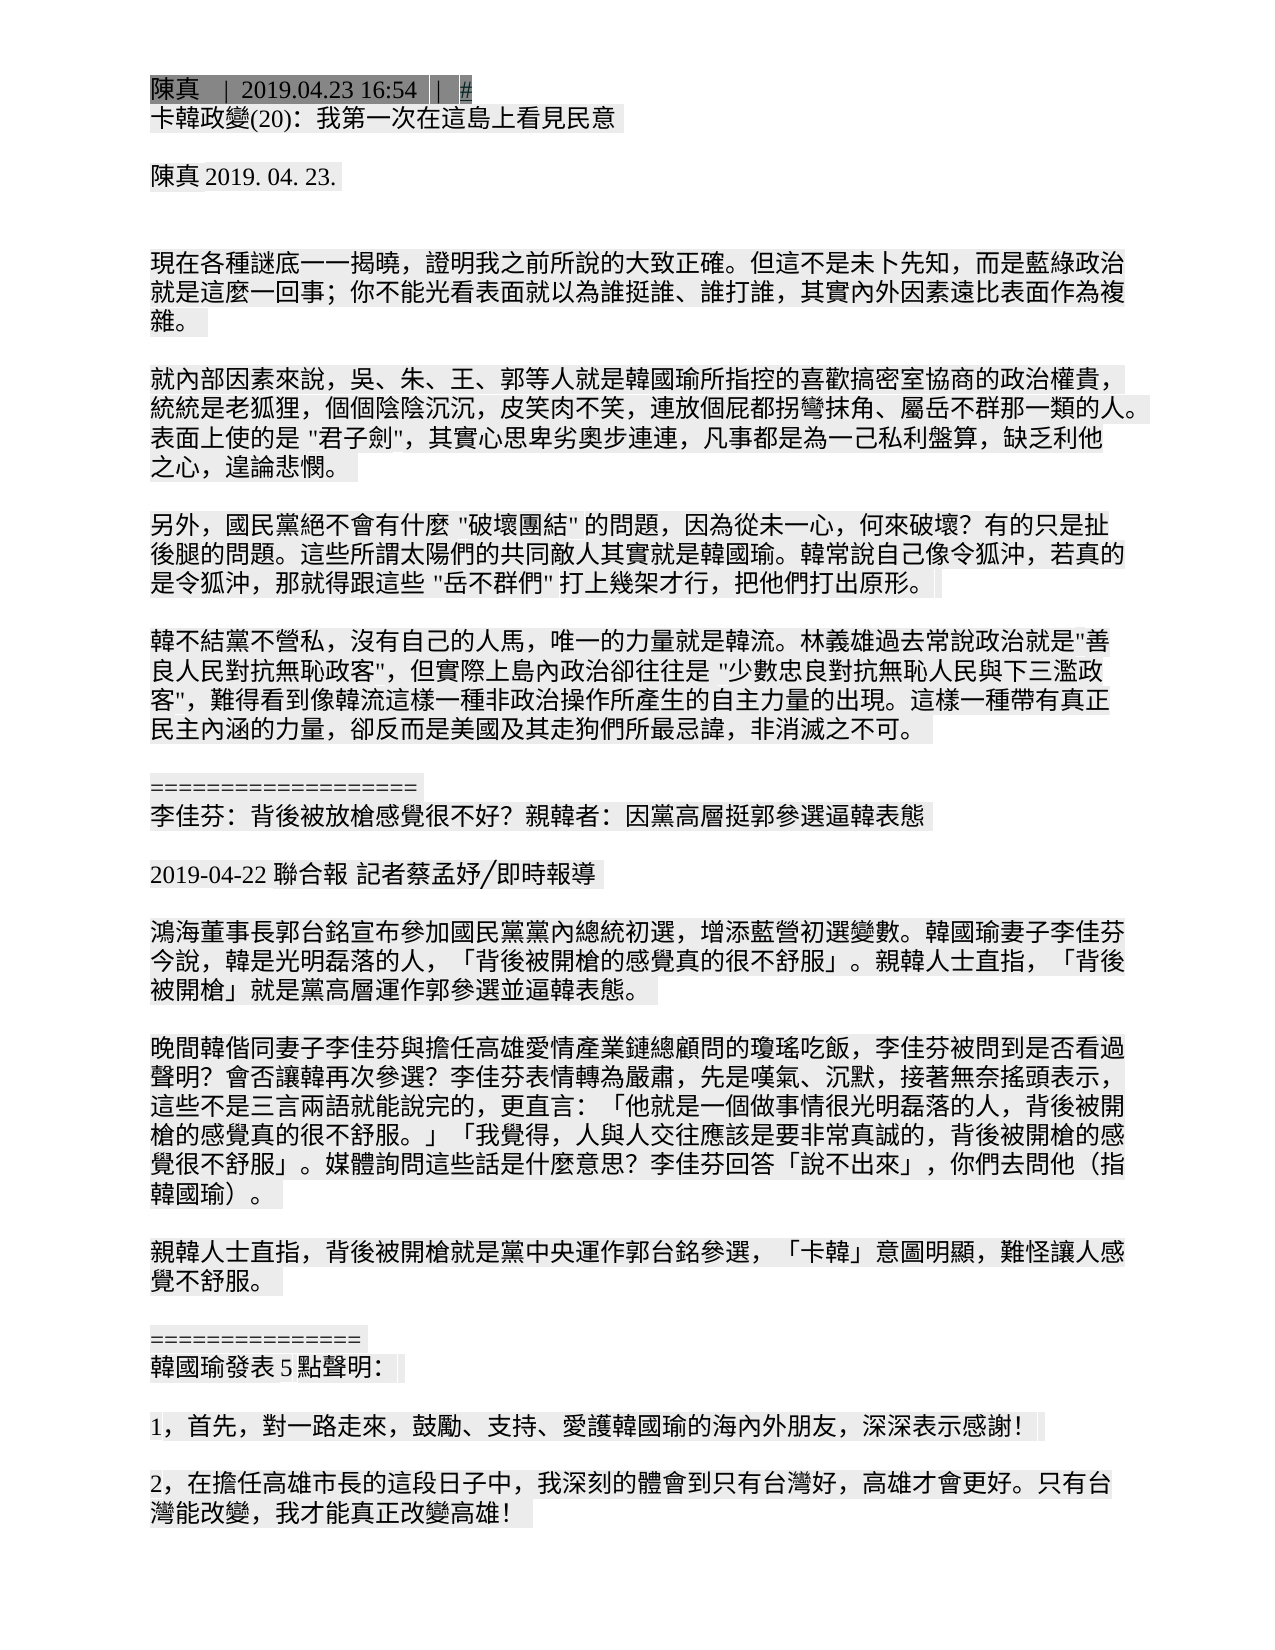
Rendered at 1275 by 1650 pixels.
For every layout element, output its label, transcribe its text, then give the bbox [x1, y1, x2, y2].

text 陳真 | 2019.04.23 16:54 | # [150, 75, 1125, 104]
text 卡韓政變(20)：我第一次在這島上看見民意 陳真2019. 04. 23. 現在各種謎底一一揭曉，證明我之前所說的大致正確。但這不是未卜先知，而是藍綠政治就是這麼一回事；你不能光看表面就以為誰挺誰、誰打誰，其實內外因素遠比表面作為複雜。 就內部因素來說，吳、朱、王、郭等人就是韓國瑜所指控的喜歡搞密室協商的政治權貴，統統是老狐狸，個個陰陰沉沉，皮笑肉不笑，連放個屁都拐彎抹角、屬岳不群那一類的人。表面上使的是 "君子劍"，其實心思卑劣奧步連連，凡事都是為一己私利盤算，缺乏利他之心，遑論悲憫。 另外，國民黨絕不會有什麼 "破壞團結" 的問題，因為從未一心，何來破壞？有的只是扯後腿的問題。這些所謂太陽們的共同敵人其實就是韓國瑜。韓常說自己像令狐沖，若真的是令狐沖，那就得跟這些 "岳不群們" 打上幾架才行，把他們打出原形。 韓不結黨不營私，沒有自己的人馬，唯一的力量就是韓流。林義雄過去常說政治就是"善良人民對抗無恥政客"，但實際上島內政治卻往往是 "少數忠良對抗無恥人民與下三濫政客"，難得看到像韓流這樣一種非政治操作所產生的自主力量的出現。這樣一種帶有真正民主內涵的力量，卻反而是美國及其走狗們所最忌諱，非消滅之不可。 =================== 李佳芬：背後被放槍感覺很不好？親韓者：因黨高層挺郭參選逼韓表態 2019-04-22 聯合報 記者蔡孟妤╱即時報導 鴻海董事長郭台銘宣布參加國民黨黨內總統初選，增添藍營初選變數。韓國瑜妻子李佳芬今說，韓是光明磊落的人，「背後被開槍的感覺真的很不舒服」。親韓人士直指，「背後被開槍」就是黨高層運作郭參選並逼韓表態。 晚間韓偕同妻子李佳芬與擔任高雄愛情產業鏈總顧問的瓊瑤吃飯，李佳芬被問到是否看過聲明？會否讓韓再次參選？李佳芬表情轉為嚴肅，先是嘆氣、沉默，接著無奈搖頭表示，這些不是三言兩語就能說完的，更直言：「他就是一個做事情很光明磊落的人，背後被開槍的感覺真的很不舒服。」「我覺得，人與人交往應該是要非常真誠的，背後被開槍的感覺很不舒服」。媒體詢問這些話是什麼意思？李佳芬回答「說不出來」，你們去問他（指韓國瑜）。 親韓人士直指，背後被開槍就是黨中央運作郭台銘參選，「卡韓」意圖明顯，難怪讓人感覺不舒服。 =============== 韓國瑜發表5點聲明： 1，首先，對一路走來，鼓勵、支持、愛護韓國瑜的海內外朋友，深深表示感謝！ 2，在擔任高雄市長的這段日子中，我深刻的體會到只有台灣好，高雄才會更好。只有台灣能改變，我才能真正改變高雄！ 3，對於國民黨2020年總統大選，此時此刻，我無法參加現行制度的初選。 4，長久以來政治權貴熱衷於密室協商，已經離人民越來越遙遠了，台灣的政治改革已經刻不容緩。希望黨內高層都能夠體察民意，關注社會脈動，重視庶民經濟，勿忘世上苦人多。 5，我生在台灣、長在台灣，死在台灣，未來也會埋在台灣，我熱愛中華民國，對中華民國的發展及守護，我願負起責任，不計個人得失榮辱，只願能夠改變台灣。願天佑台灣人民、天佑中華民國。 =============== 不參加初選 親韓人士：韓國瑜不滿吳敦義借韓打擊朱王 2019-04-23 聯合報 記者周志豪╱即時報導 高雄市長韓國瑜今發布聲明，表示願承擔2020總統大選，但無意參與國民黨總統初選，等於否決黨主席吳敦義所提的徵召初選。韓妻李佳芬昨一席「被人從後面開槍」，更讓人解讀吳、韓關係不佳。知情人士說，韓陣營確實覺得吳藉韓鬥爭異己。 韓國瑜友人表示，韓國瑜現在的態度是，若黨希望承擔來爭取2020勝選，韓義無反顧；但當韓認真考慮時，現在卻又突然拱鴻海董事長郭台銘出來，甚至趁韓出訪期間，頒感謝狀，並為郭黨籍問題解套，還讓郭在常會廳宣布參選，讓韓情何以堪。 該友人說，韓國瑜早有吳敦義藉韓的名，逼退新北市前市長朱立倫、立委王金平的感覺，如今又韓、郭兩手操作，當然讓韓更不滿。該友人表示，韓希望國民黨與中華民國長存，但選總統原本就不是非韓不可。 黨內要角則透露，韓國瑜原本已答應4月5日下午到台北與吳敦義「吳韓會」，但最後臨時取消，不過韓當天晚上卻人在台北與媒體高層餐敘，會中就抱怨、解釋，吳敦義一直藉韓國瑜的名在打擊朱立倫與王金平，他才希望吳在見朱王前，先不要吳韓會。 知情人士表示，其實吳敦義與韓國瑜關係在韓當選高雄市長後就一路冰封到現在，黨中央在九合一選舉過後多次盼聯繫韓碰面，均不甚順利，早讓黨對韓「有所感受」，雙方溝通一直不甚順暢。 該人士說，吳敦義拋出要徵召韓國瑜參選總統想法後，韓陣營釋出明確訊息表示，黨要韓承擔可以，但要幫韓排除困難，但韓陣營自始都解讀，吳整個總統初選籌備過程，實際上是在幫自己排除異己。 該人士說，郭台銘參選，讓吳敦義有必辦總統初選的理由，也可以化解不辦總統初選逕行徵召可能的政治衝擊，所以吳得知郭要參總統其實鬆了一口氣，後續操作也有以郭來打壓韓之氣氛，只是因為韓粉反彈才又撇清。 [150, 104, 1125, 1557]
